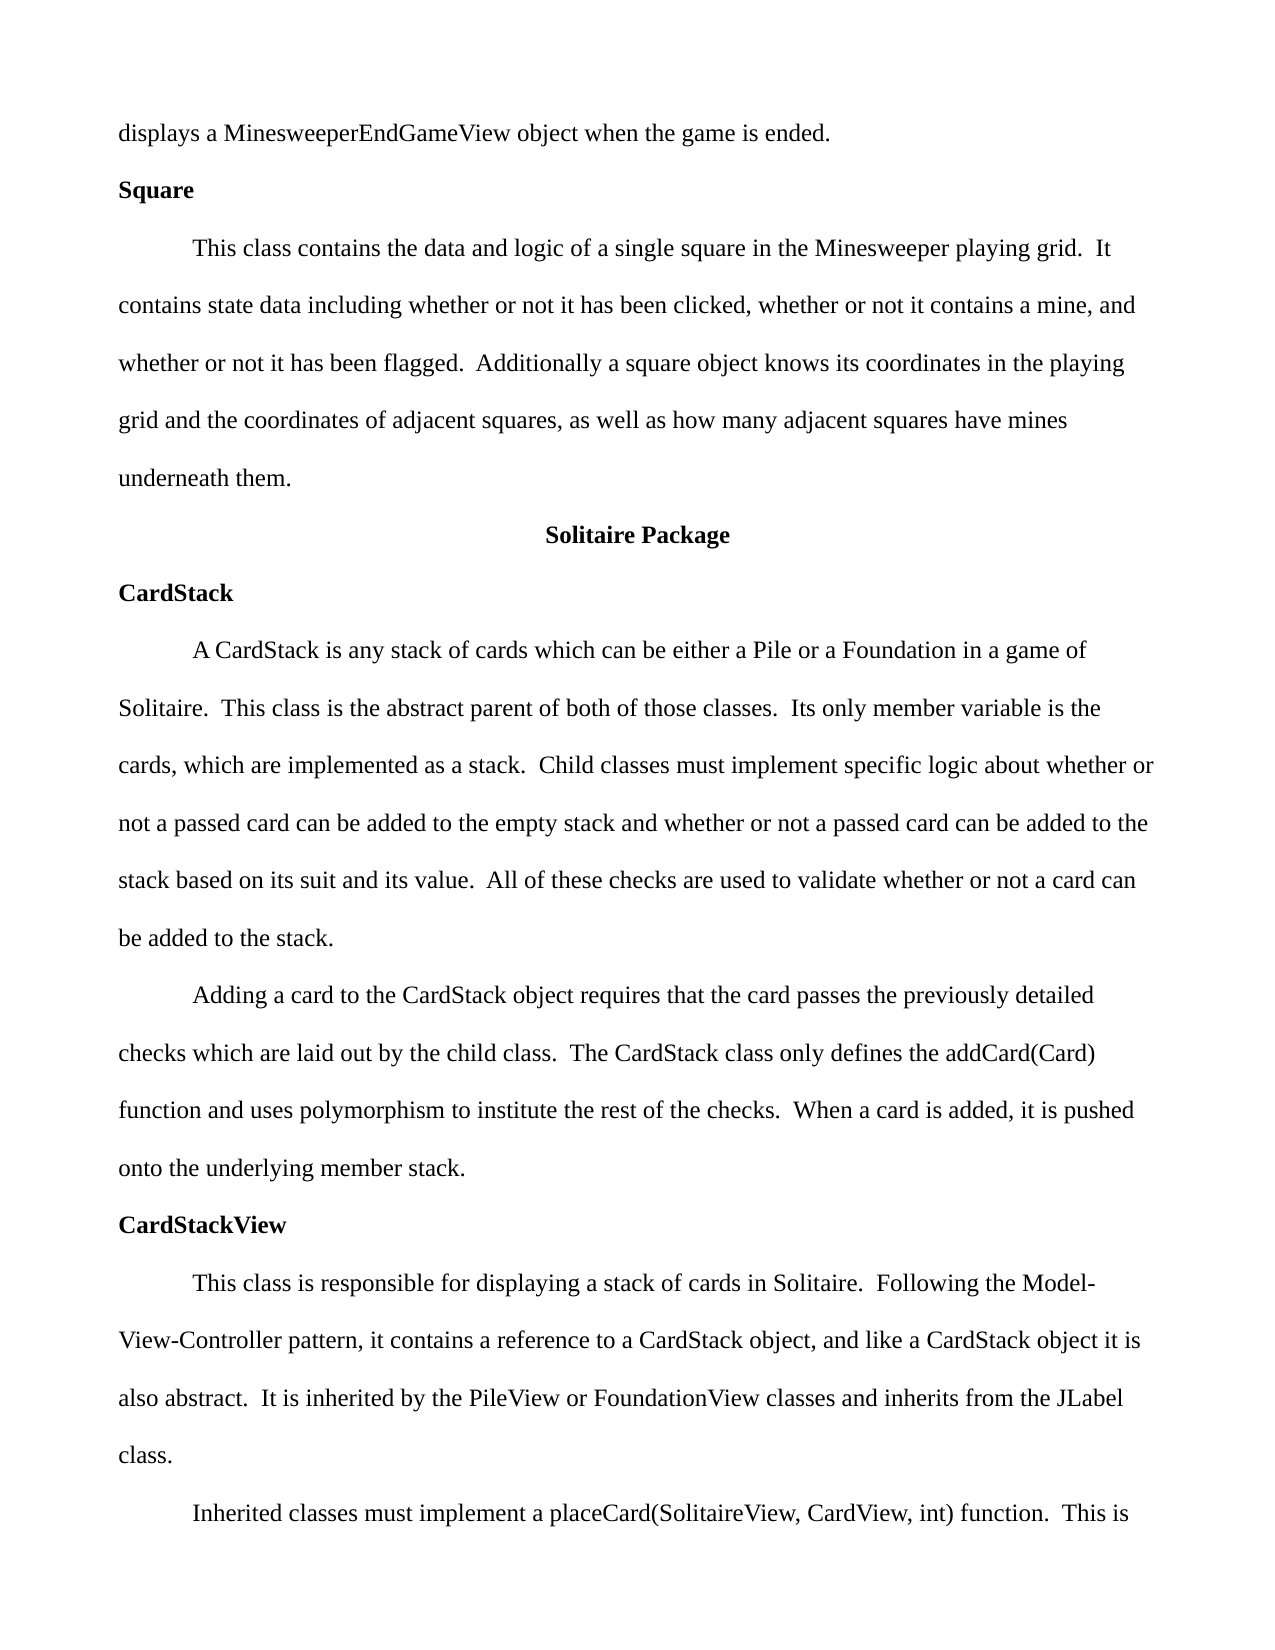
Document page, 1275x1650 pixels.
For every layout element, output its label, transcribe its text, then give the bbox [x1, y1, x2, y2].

text Inherited classes must implement a placeCard(SolitaireView, CardView, int) function. This is [118, 1498, 1157, 1527]
text CardStack [118, 578, 1157, 607]
text Adding a card to the CardStack object requires that the card passes the previously detailed checks which are laid out by the child class. The CardStack class only defines the addCard(Card) function and uses polymorphism to institute the rest of the checks. When a card is added, it is pushed onto the underlying member stack. [118, 981, 1157, 1182]
text Solitaire Package [118, 521, 1157, 549]
text CardStackView [118, 1211, 1157, 1239]
text displays a MinesweeperEndGameView object when the game is ended. [118, 118, 1157, 147]
text This class contains the data and logic of a single square in the Minesweeper playing grid. It contains state data including whether or not it has been clicked, whether or not it contains a mine, and whether or not it has been flagged. Additionally a square object knows its coordinates in the playing grid and the coordinates of adjacent squares, as well as how many adjacent squares have mines underneath them. [118, 233, 1157, 492]
text A CardStack is any stack of cards which can be either a Pile or a Foundation in a game of Solitaire. This class is the abstract parent of both of those classes. Its only member variable is the cards, which are implemented as a stack. Child classes must implement specific logic about whether or not a passed card can be added to the empty stack and whether or not a passed card can be added to the stack based on its suit and its value. All of these checks are used to validate whether or not a card can be added to the stack. [118, 636, 1157, 952]
text This class is responsible for displaying a stack of cards in Solitaire. Following the Model-View-Controller pattern, it contains a reference to a CardStack object, and like a CardStack object it is also abstract. It is inherited by the PileView or FoundationView classes and inherits from the JLabel class. [118, 1268, 1157, 1469]
text Square [118, 176, 1157, 204]
